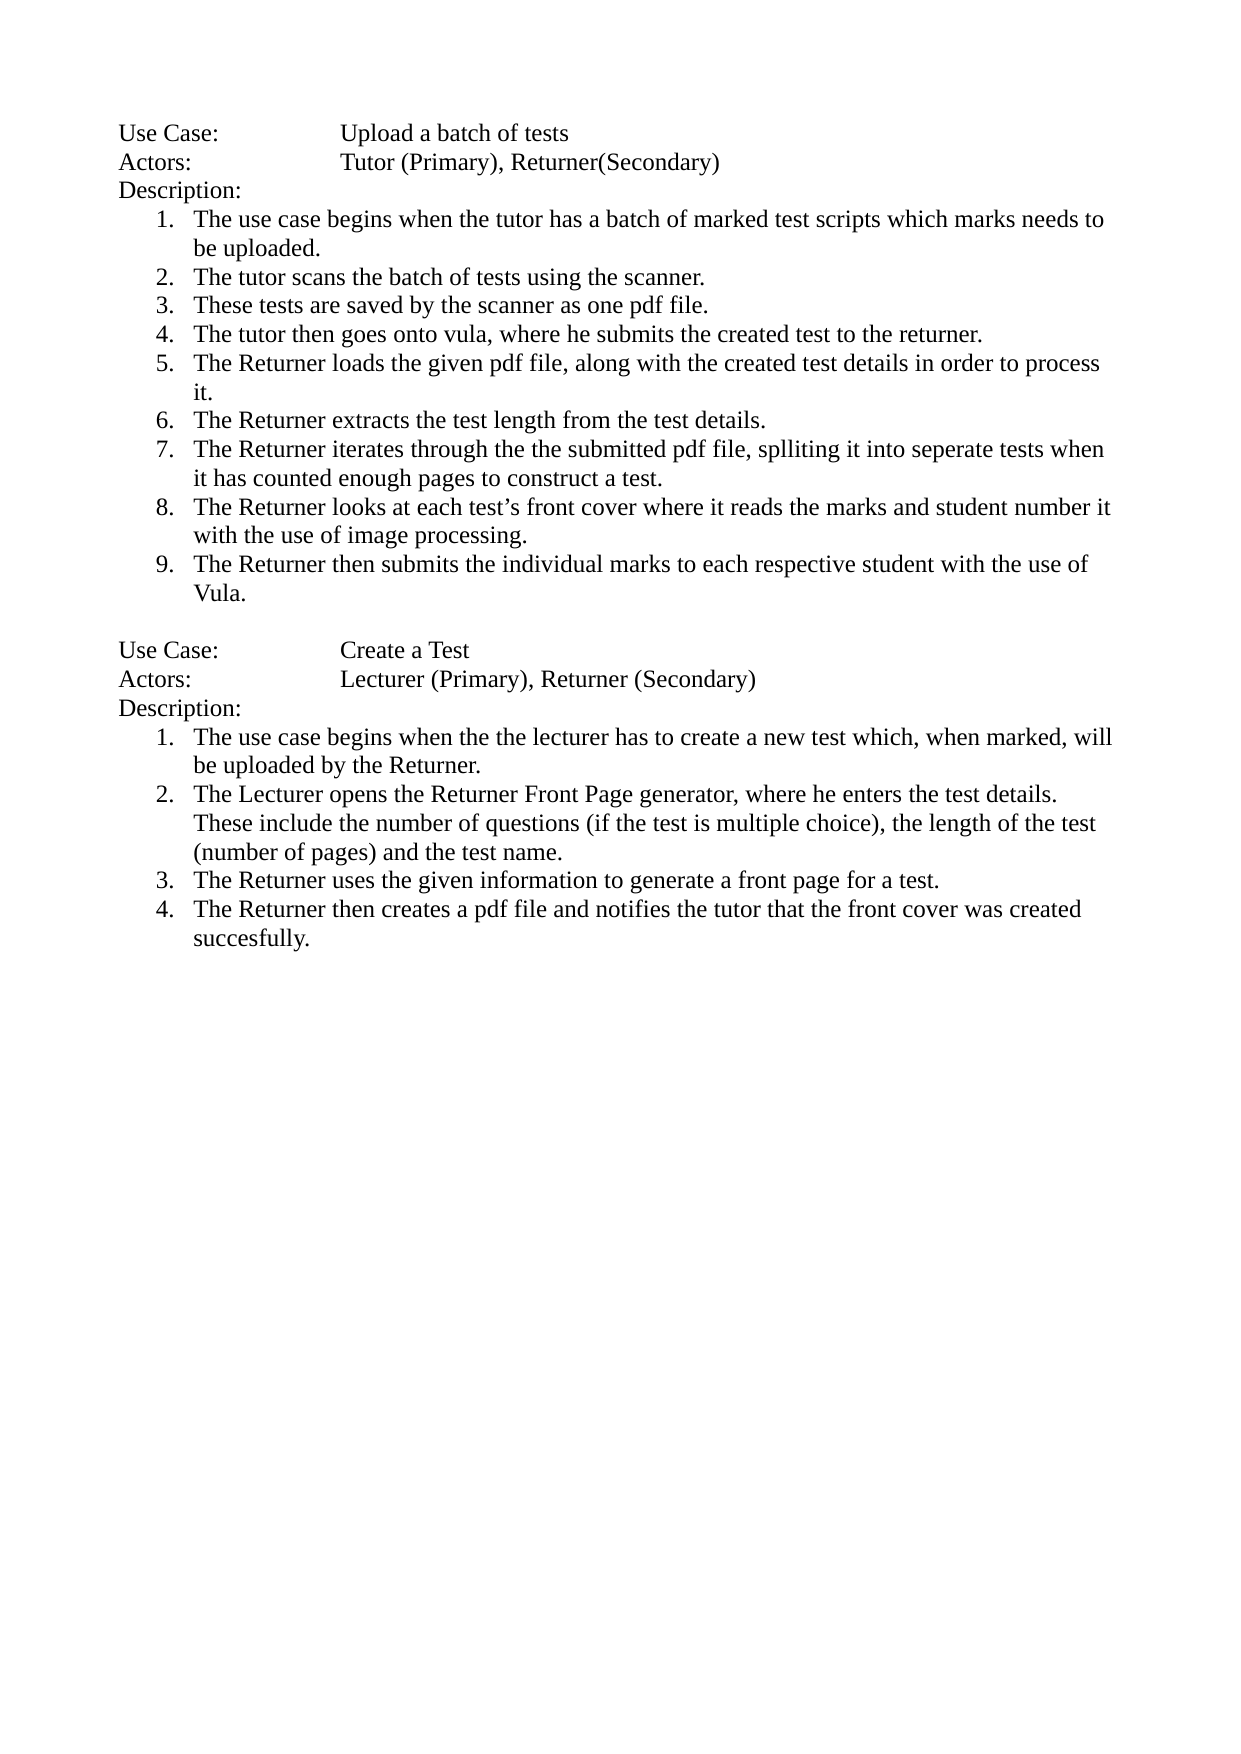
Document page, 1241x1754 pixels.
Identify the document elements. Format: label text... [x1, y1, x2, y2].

list The Returner looks at each test’s front cover where it reads the marks and student number it with the use of image processing. [156, 492, 1122, 549]
list The Returner uses the given information to generate a front page for a test. [156, 866, 1122, 894]
list The use case begins when the the lecturer has to create a new test which, when marked, will be uploaded by the Returner. [156, 722, 1122, 779]
text Use Case: Upload a batch of tests [118, 118, 1122, 147]
text Description: [118, 693, 1122, 722]
list The Returner then submits the individual marks to each respective student with the use of Vula. [156, 549, 1122, 607]
text Description: [118, 176, 1122, 204]
list The Returner iterates through the the submitted pdf file, splliting it into seperate tests when it has counted enough pages to construct a test. [156, 434, 1122, 492]
text Actors: Lecturer (Primary), Returner (Secondary) [118, 664, 1122, 693]
list The tutor then goes onto vula, where he submits the created test to the returner. [156, 319, 1122, 348]
list The Returner then creates a pdf file and notifies the tutor that the front cover was created succesfully. [156, 894, 1122, 952]
list These tests are saved by the scanner as one pdf file. [156, 291, 1122, 319]
list The Returner loads the given pdf file, along with the created test details in order to process it. [156, 348, 1122, 406]
list The Returner extracts the test length from the test details. [156, 406, 1122, 434]
list The Lecturer opens the Returner Front Page generator, where he enters the test details. These include the number of questions (if the test is multiple choice), the length of the test (number of pages) and the test name. [156, 779, 1122, 866]
text Actors: Tutor (Primary), Returner(Secondary) [118, 147, 1122, 176]
text Use Case: Create a Test [118, 636, 1122, 664]
list The tutor scans the batch of tests using the scanner. [156, 262, 1122, 291]
list The use case begins when the tutor has a batch of marked test scripts which marks needs to be uploaded. [156, 204, 1122, 262]
